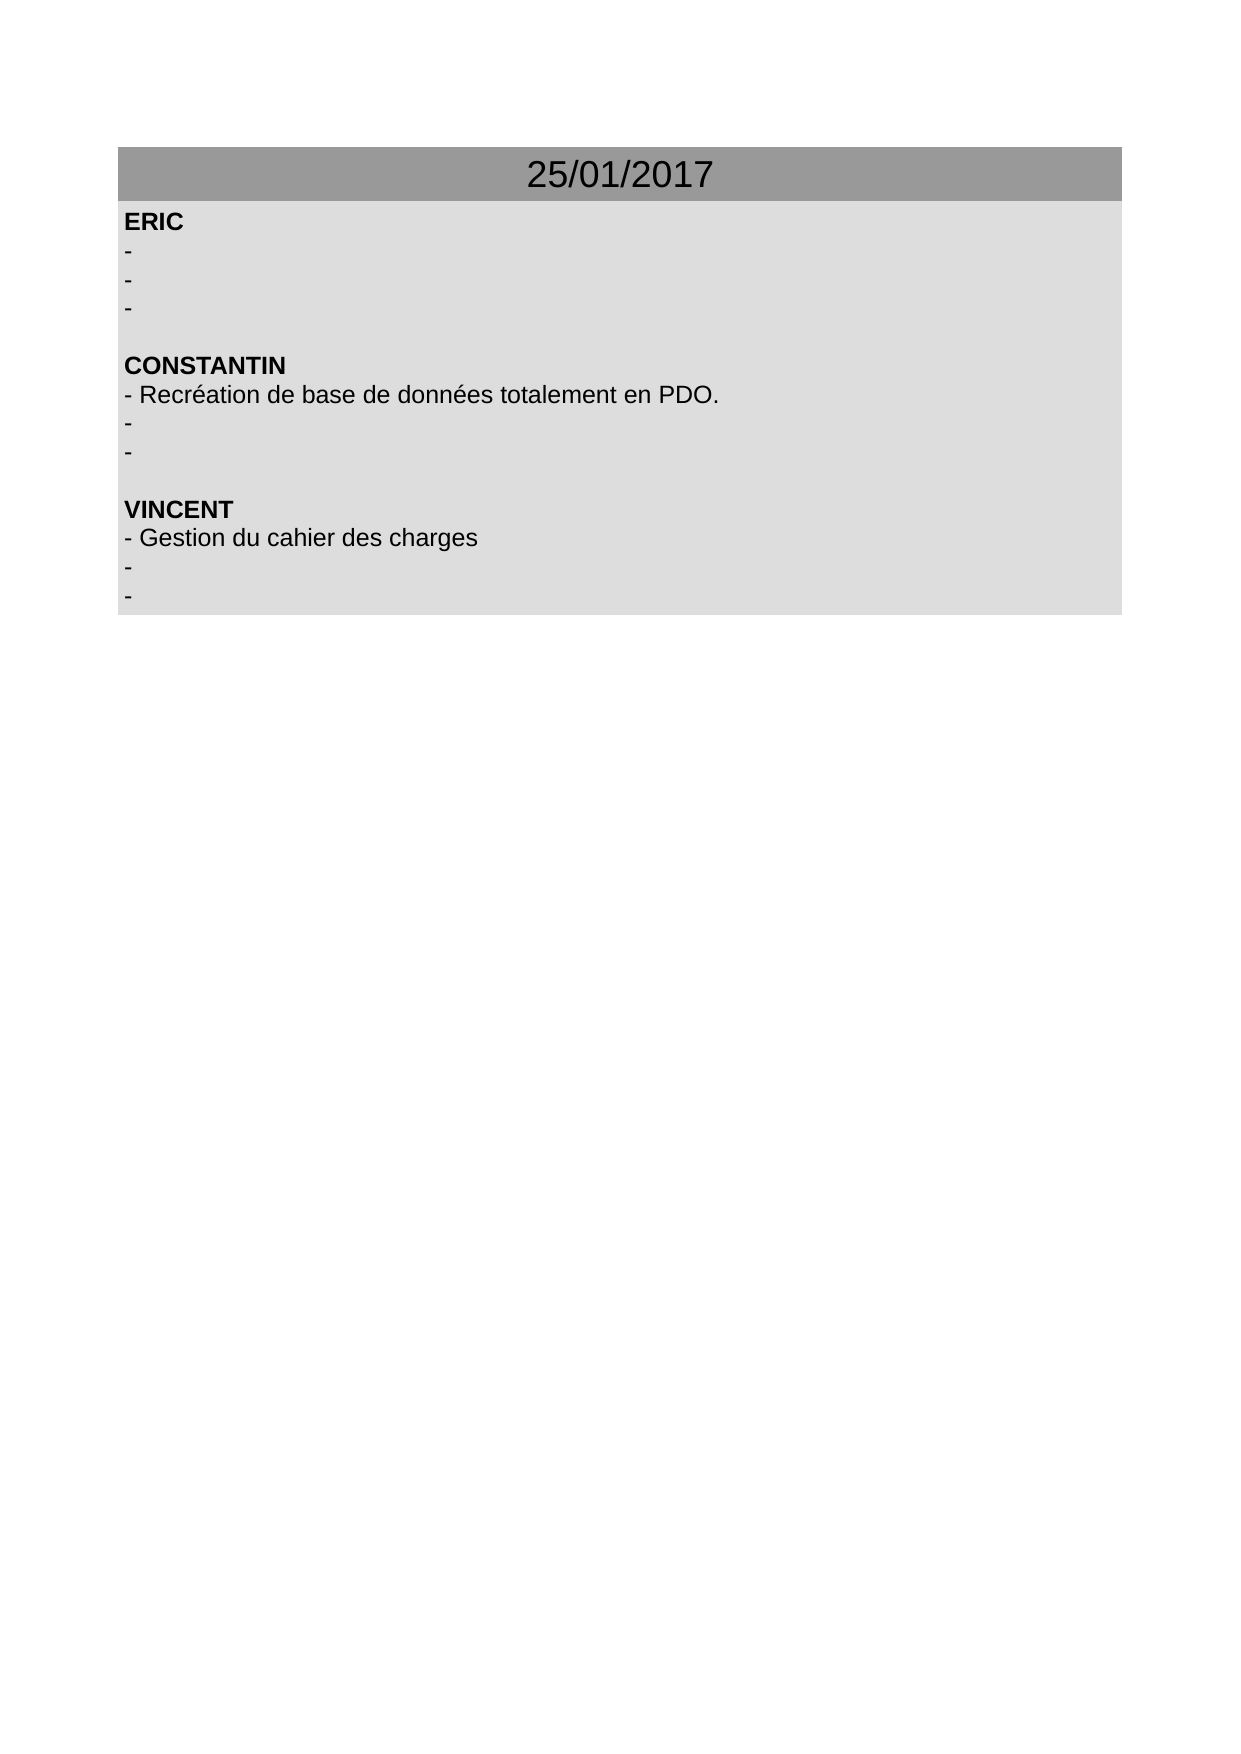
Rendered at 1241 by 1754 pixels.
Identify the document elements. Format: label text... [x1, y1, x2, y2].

table_header 25/01/2017 [118, 147, 1122, 201]
table_cell ERIC - - - CONSTANTIN - Recréation de base de données totalement en PDO. - - VINCENT - Gestion du cahier des charges - - [118, 201, 1122, 615]
